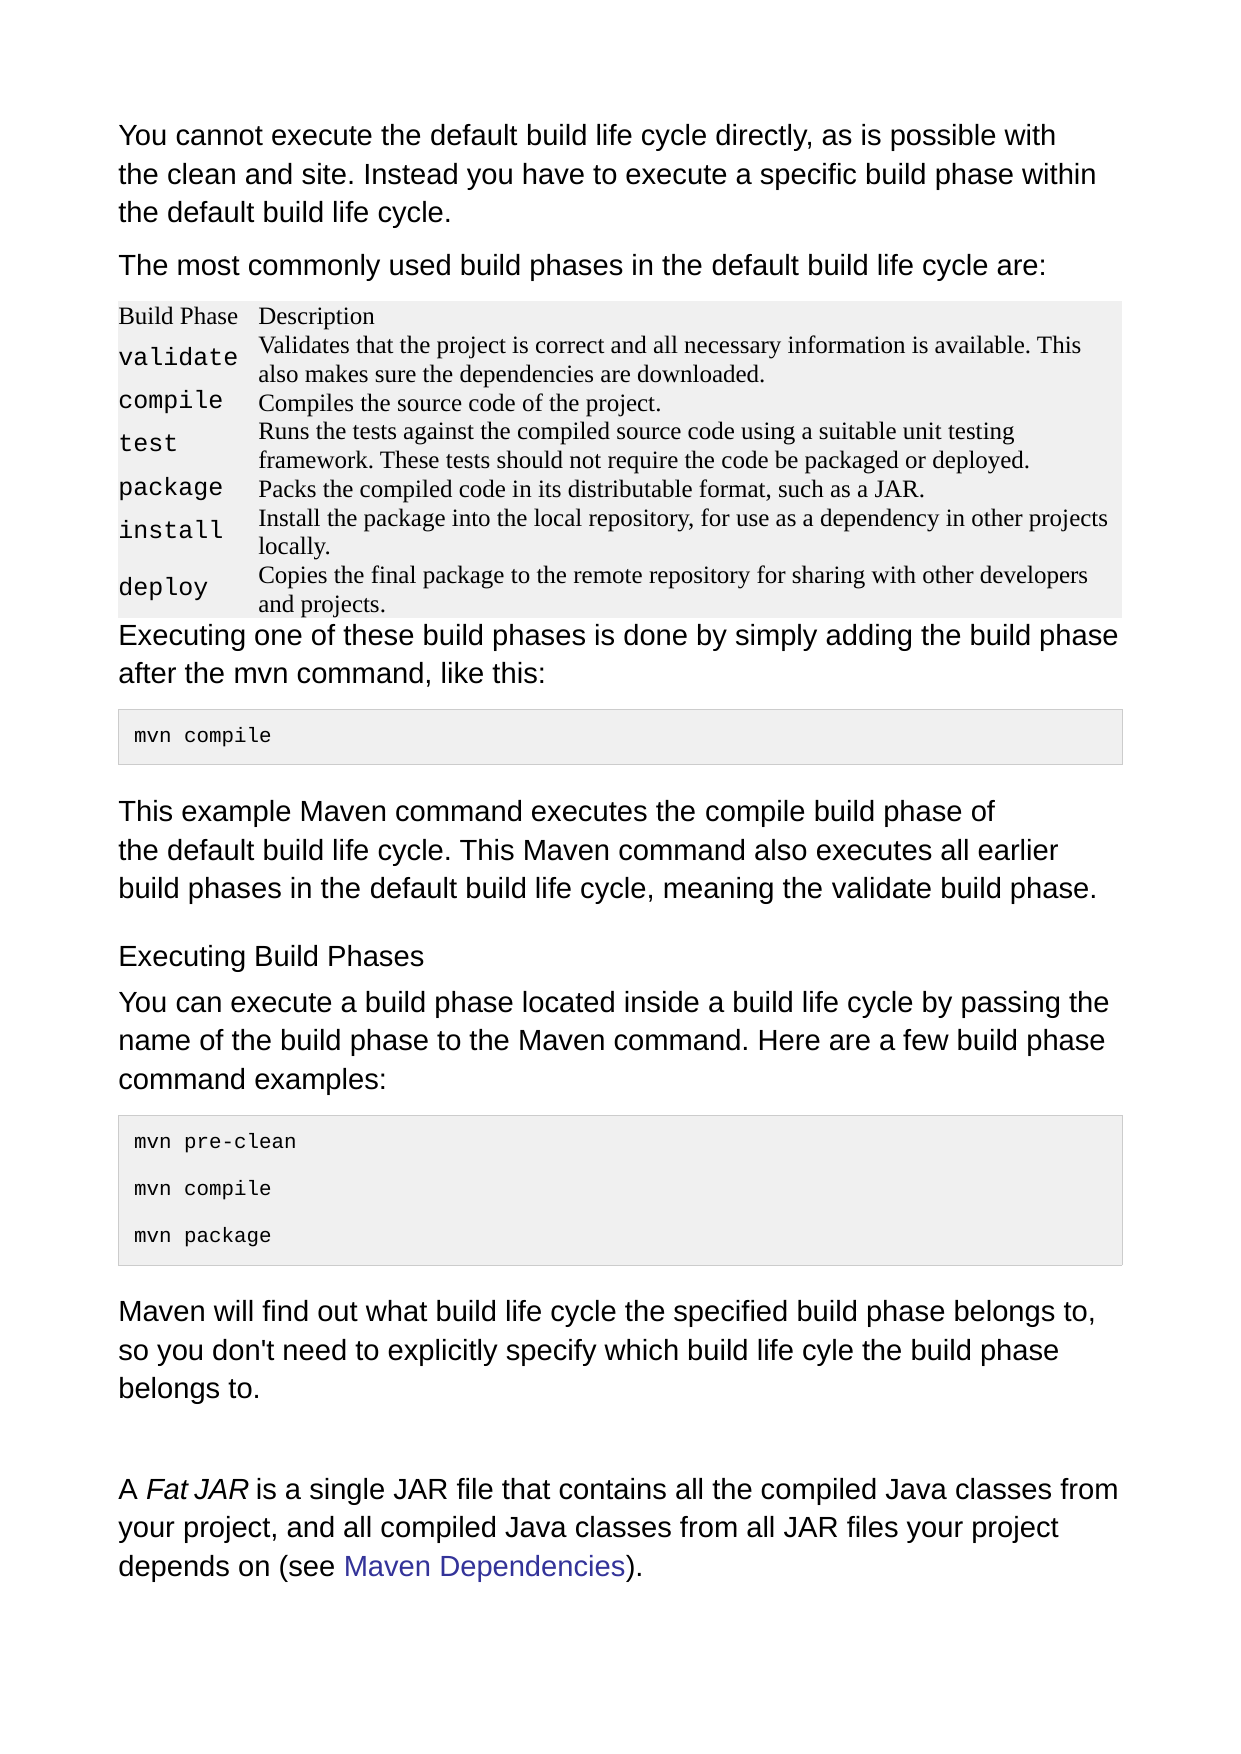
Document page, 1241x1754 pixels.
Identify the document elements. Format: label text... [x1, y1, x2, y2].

table_header Build Phase [118, 301, 258, 330]
text A Fat JAR is a single JAR file that contains all the compiled Java classes from your project, and all compiled Java classes from all JAR files your project depends on (see Maven Dependencies). [118, 1472, 1122, 1583]
table_cell compile [118, 388, 258, 416]
table_cell validate [118, 330, 258, 388]
text mvn compile [119, 1162, 1122, 1186]
text You can execute a build phase located inside a build life cycle by passing the name of the build phase to the Maven command. Here are a few build phase command examples: [118, 985, 1122, 1095]
table_cell Packs the compiled code in its distributable format, such as a JAR. [258, 474, 1122, 503]
text This example Maven command executes the compile build phase of the default build life cycle. This Maven command also executes all earlier build phases in the default build life cycle, meaning the validate build phase. [118, 794, 1122, 904]
text mvn compile [119, 710, 1122, 764]
table_header Description [258, 301, 1122, 330]
table_cell deploy [118, 560, 258, 618]
table_cell Compiles the source code of the project. [258, 388, 1122, 416]
table_cell package [118, 474, 258, 503]
table_cell Copies the final package to the remote repository for sharing with other developers and projects. [258, 560, 1122, 618]
table_cell Validates that the project is correct and all necessary information is available. This also makes sure the dependencies are downloaded. [258, 330, 1122, 388]
text Maven will find out what build life cycle the specified build phase belongs to, so you don't need to explicitly specify which build life cyle the build phase belongs to. [118, 1294, 1122, 1405]
table_cell Install the package into the local repository, for use as a dependency in other projects locally. [258, 503, 1122, 560]
text Executing one of these build phases is done by simply adding the build phase after the mvn command, like this: [118, 618, 1122, 690]
table_cell install [118, 503, 258, 560]
table_cell test [118, 416, 258, 474]
text mvn package [119, 1209, 1122, 1265]
subtitle Executing Build Phases [118, 939, 1122, 972]
text The most commonly used build phases in the default build life cycle are: [118, 248, 1122, 282]
text mvn pre-clean [119, 1116, 1122, 1139]
table_cell Runs the tests against the compiled source code using a suitable unit testing framework. These tests should not require the code be packaged or deployed. [258, 416, 1122, 474]
text You cannot execute the default build life cycle directly, as is possible with the clean and site. Instead you have to execute a specific build phase within the default build life cycle. [118, 118, 1122, 229]
